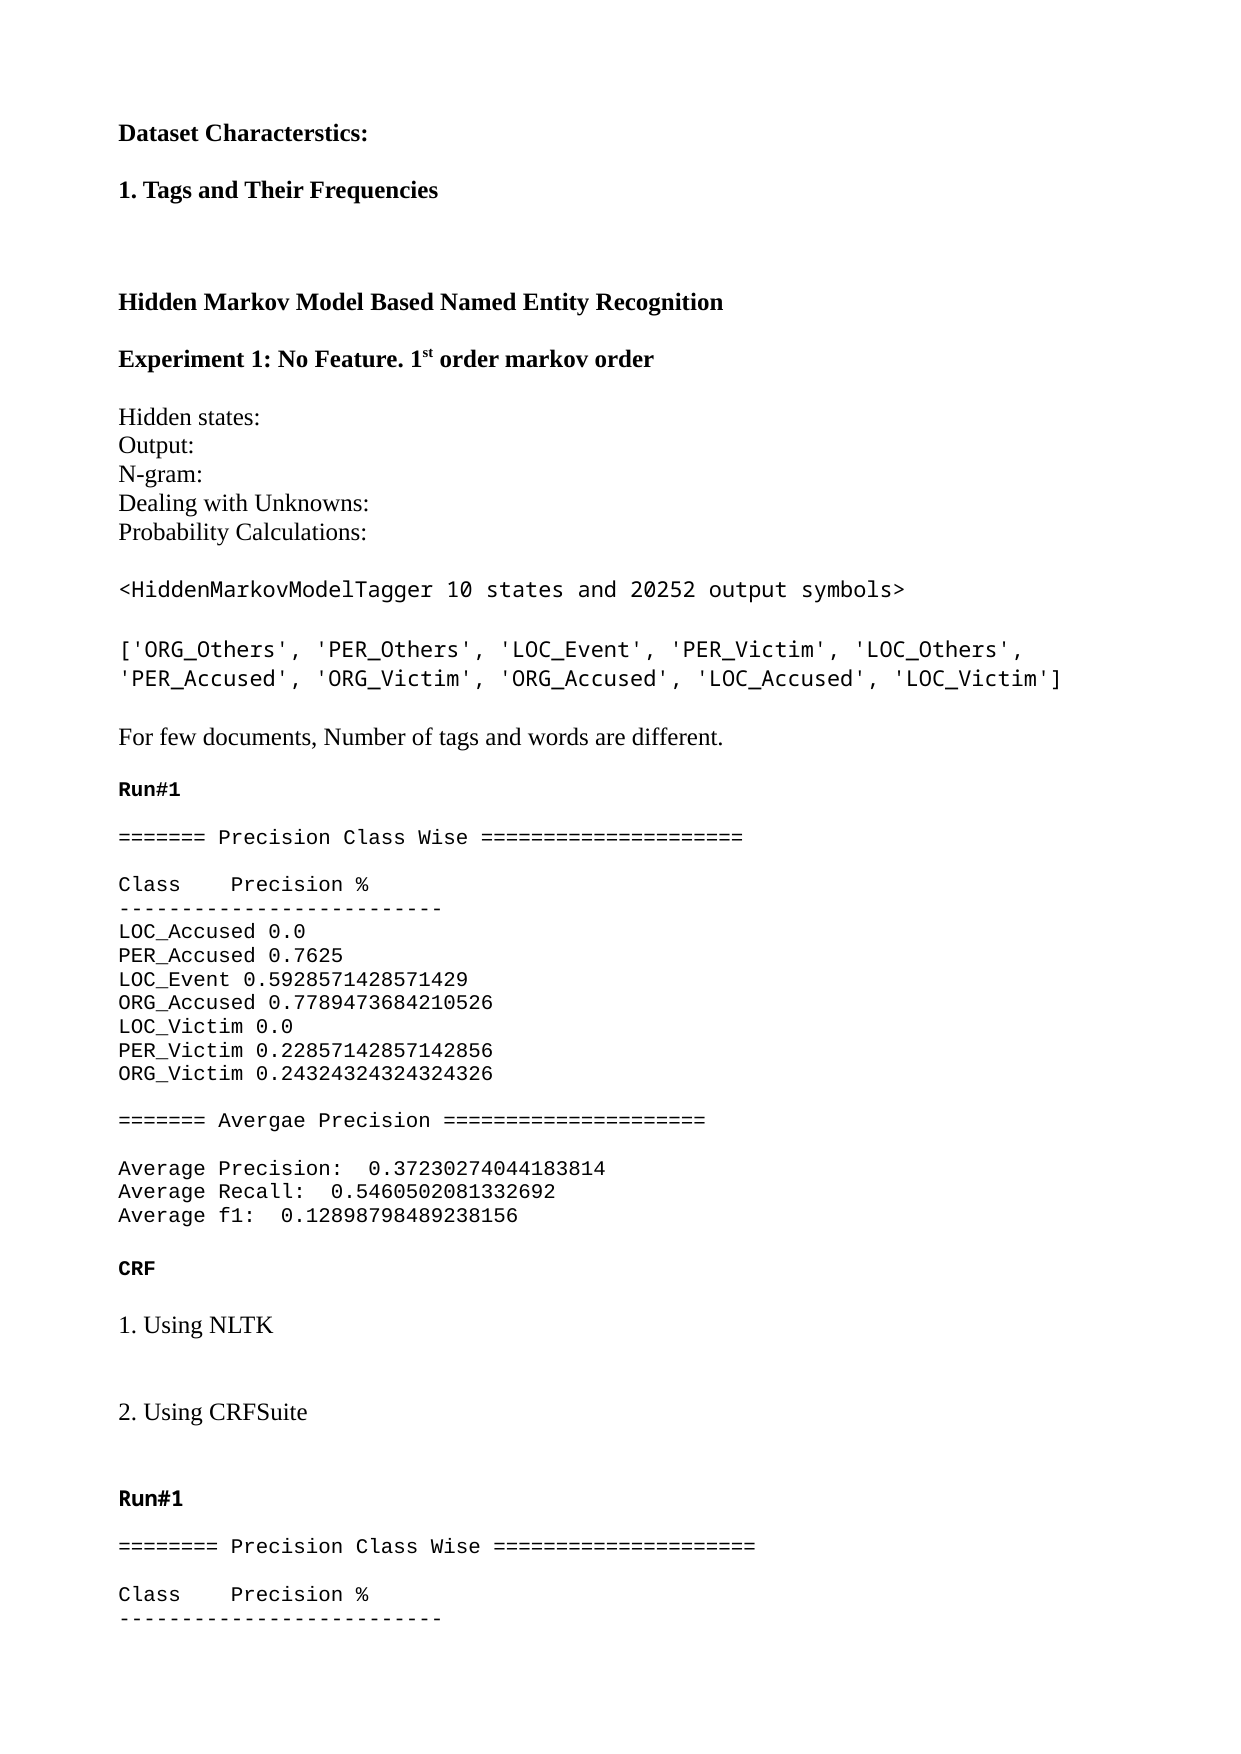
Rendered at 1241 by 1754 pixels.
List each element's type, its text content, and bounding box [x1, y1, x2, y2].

text <HiddenMarkovModelTagger 10 states and 20252 output symbols> [118, 574, 1122, 604]
text Dataset Characterstics: [118, 118, 1122, 147]
text 1. Tags and Their Frequencies [118, 176, 1122, 204]
text PER_Accused 0.7625 [118, 945, 1122, 969]
text -------------------------- [118, 1607, 1122, 1631]
text 2. Using CRFSuite [118, 1397, 1122, 1426]
text Class Precision % [118, 874, 1122, 898]
text Average f1: 0.12898798489238156 [118, 1205, 1122, 1229]
text Hidden states: [118, 402, 1122, 430]
text Average Precision: 0.37230274044183814 [118, 1158, 1122, 1181]
text Dealing with Unknowns: [118, 488, 1122, 517]
text 1. Using NLTK [118, 1311, 1122, 1339]
text LOC_Victim 0.0 [118, 1016, 1122, 1039]
text LOC_Accused 0.0 [118, 921, 1122, 945]
text Output: [118, 430, 1122, 459]
text Probability Calculations: [118, 517, 1122, 545]
text ORG_Accused 0.7789473684210526 [118, 992, 1122, 1016]
text Hidden Markov Model Based Named Entity Recognition [118, 287, 1122, 315]
text ======= Precision Class Wise ===================== [118, 827, 1122, 850]
text CRF [118, 1258, 1122, 1282]
text Average Recall: 0.5460502081332692 [118, 1181, 1122, 1205]
text Run#1 [118, 1483, 1122, 1513]
text Class Precision % [118, 1584, 1122, 1607]
text Run#1 [118, 779, 1122, 803]
text For few documents, Number of tags and words are different. [118, 722, 1122, 751]
text ORG_Victim 0.24324324324324326 [118, 1063, 1122, 1087]
text ['ORG_Others', 'PER_Others', 'LOC_Event', 'PER_Victim', 'LOC_Others', 'PER_Accused', 'ORG_Victim', 'ORG_Accused', 'LOC_Accused', 'LOC_Victim'] [118, 634, 1122, 693]
text N-gram: [118, 459, 1122, 488]
text LOC_Event 0.5928571428571429 [118, 969, 1122, 992]
text ======= Avergae Precision ===================== [118, 1111, 1122, 1134]
text -------------------------- [118, 898, 1122, 921]
text ======== Precision Class Wise ===================== [118, 1537, 1122, 1560]
text Experiment 1: No Feature. 1st order markov order [118, 344, 1122, 373]
text PER_Victim 0.22857142857142856 [118, 1039, 1122, 1063]
